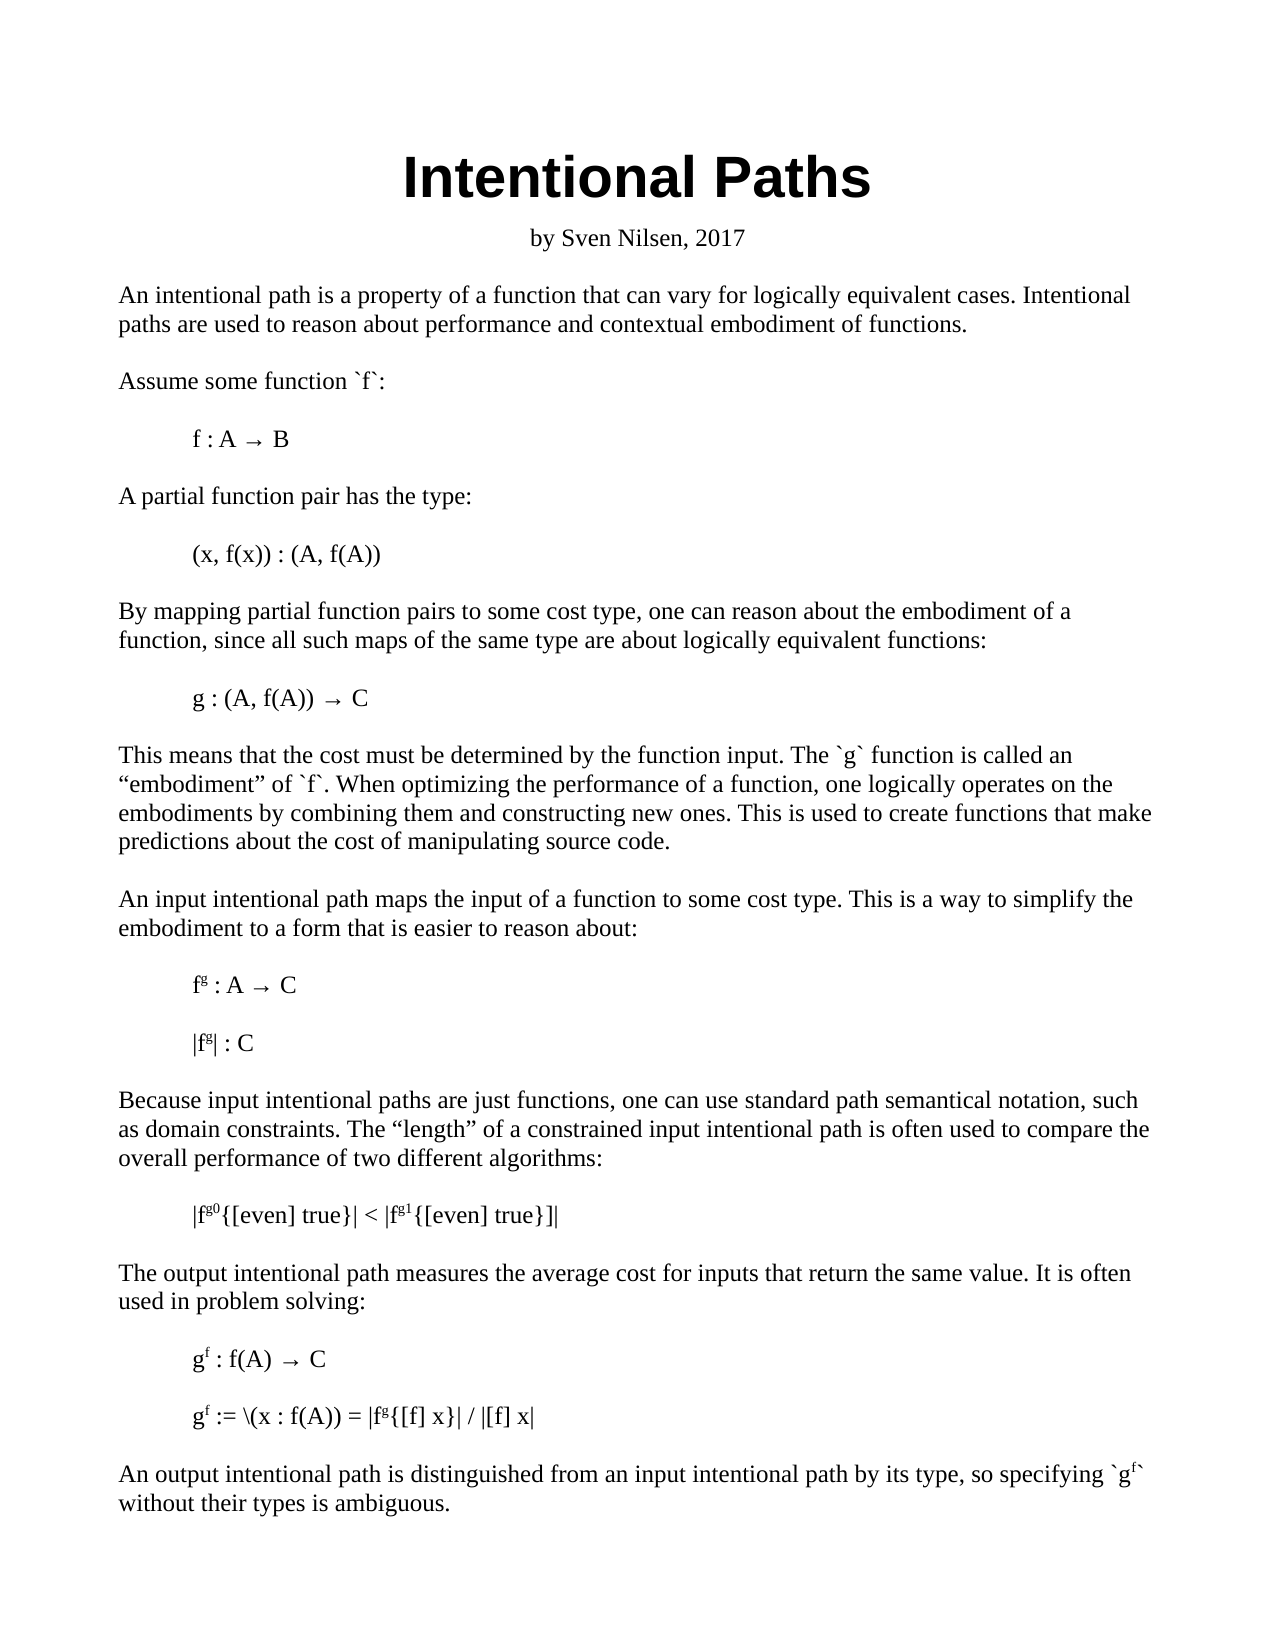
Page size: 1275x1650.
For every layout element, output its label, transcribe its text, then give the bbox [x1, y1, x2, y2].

text An intentional path is a property of a function that can vary for logically equivalent cases. Intentional paths are used to reason about performance and contextual embodiment of functions. [118, 280, 1157, 338]
text Because input intentional paths are just functions, one can use standard path semantical notation, such as domain constraints. The “length” of a constrained input intentional path is often used to compare the overall performance of two different algorithms: [118, 1085, 1157, 1171]
text by Sven Nilsen, 2017 [118, 223, 1157, 251]
text fg : A → C [118, 970, 1157, 999]
text An input intentional path maps the input of a function to some cost type. This is a way to simplify the embodiment to a form that is easier to reason about: [118, 884, 1157, 941]
text gf : f(A) → C [118, 1344, 1157, 1373]
title Intentional Paths [118, 143, 1157, 210]
text |fg| : C [118, 1028, 1157, 1056]
text gf := \(x : f(A)) = |fg{[f] x}| / |[f] x| [118, 1401, 1157, 1430]
text |fg0{[even] true}| < |fg1{[even] true}]| [118, 1200, 1157, 1229]
text This means that the cost must be determined by the function input. The `g` function is called an “embodiment” of `f`. When optimizing the performance of a function, one logically operates on the embodiments by combining them and constructing new ones. This is used to create functions that make predictions about the cost of manipulating source code. [118, 740, 1157, 855]
text f : A → B [118, 424, 1157, 453]
text By mapping partial function pairs to some cost type, one can reason about the embodiment of a function, since all such maps of the same type are about logically equivalent functions: [118, 596, 1157, 654]
text Assume some function `f`: [118, 366, 1157, 395]
text (x, f(x)) : (A, f(A)) [118, 539, 1157, 568]
text The output intentional path measures the average cost for inputs that return the same value. It is often used in problem solving: [118, 1258, 1157, 1315]
text g : (A, f(A)) → C [118, 683, 1157, 711]
text An output intentional path is distinguished from an input intentional path by its type, so specifying `gf` without their types is ambiguous. [118, 1459, 1157, 1516]
text A partial function pair has the type: [118, 481, 1157, 510]
